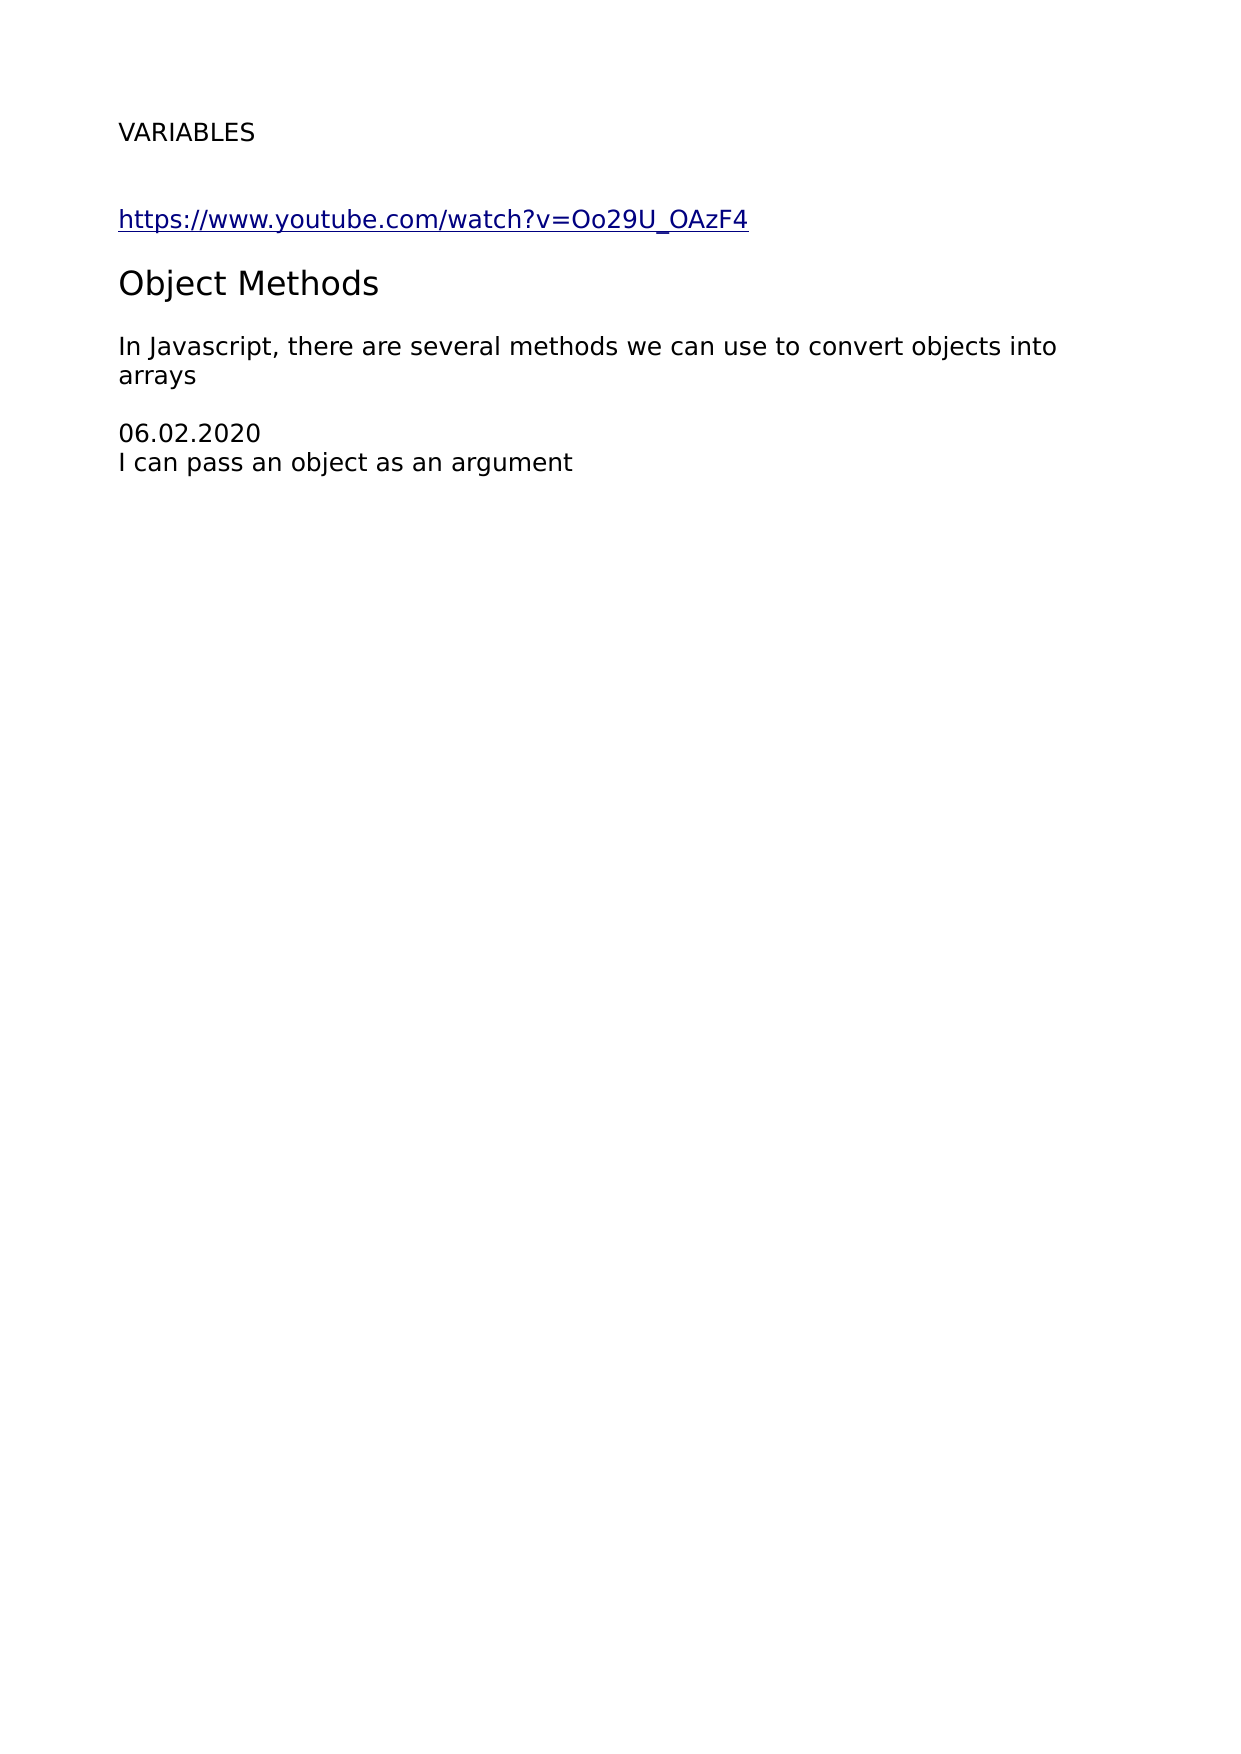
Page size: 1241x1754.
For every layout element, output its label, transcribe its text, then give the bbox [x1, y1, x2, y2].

text Object Methods [118, 264, 1122, 303]
text In Javascript, there are several methods we can use to convert objects into arrays [118, 332, 1122, 390]
text 06.02.2020 [118, 419, 1122, 449]
text https://www.youtube.com/watch?v=Oo29U_OAzF4 [118, 206, 1122, 235]
text VARIABLES [118, 118, 1122, 147]
text I can pass an object as an argument [118, 449, 1122, 478]
